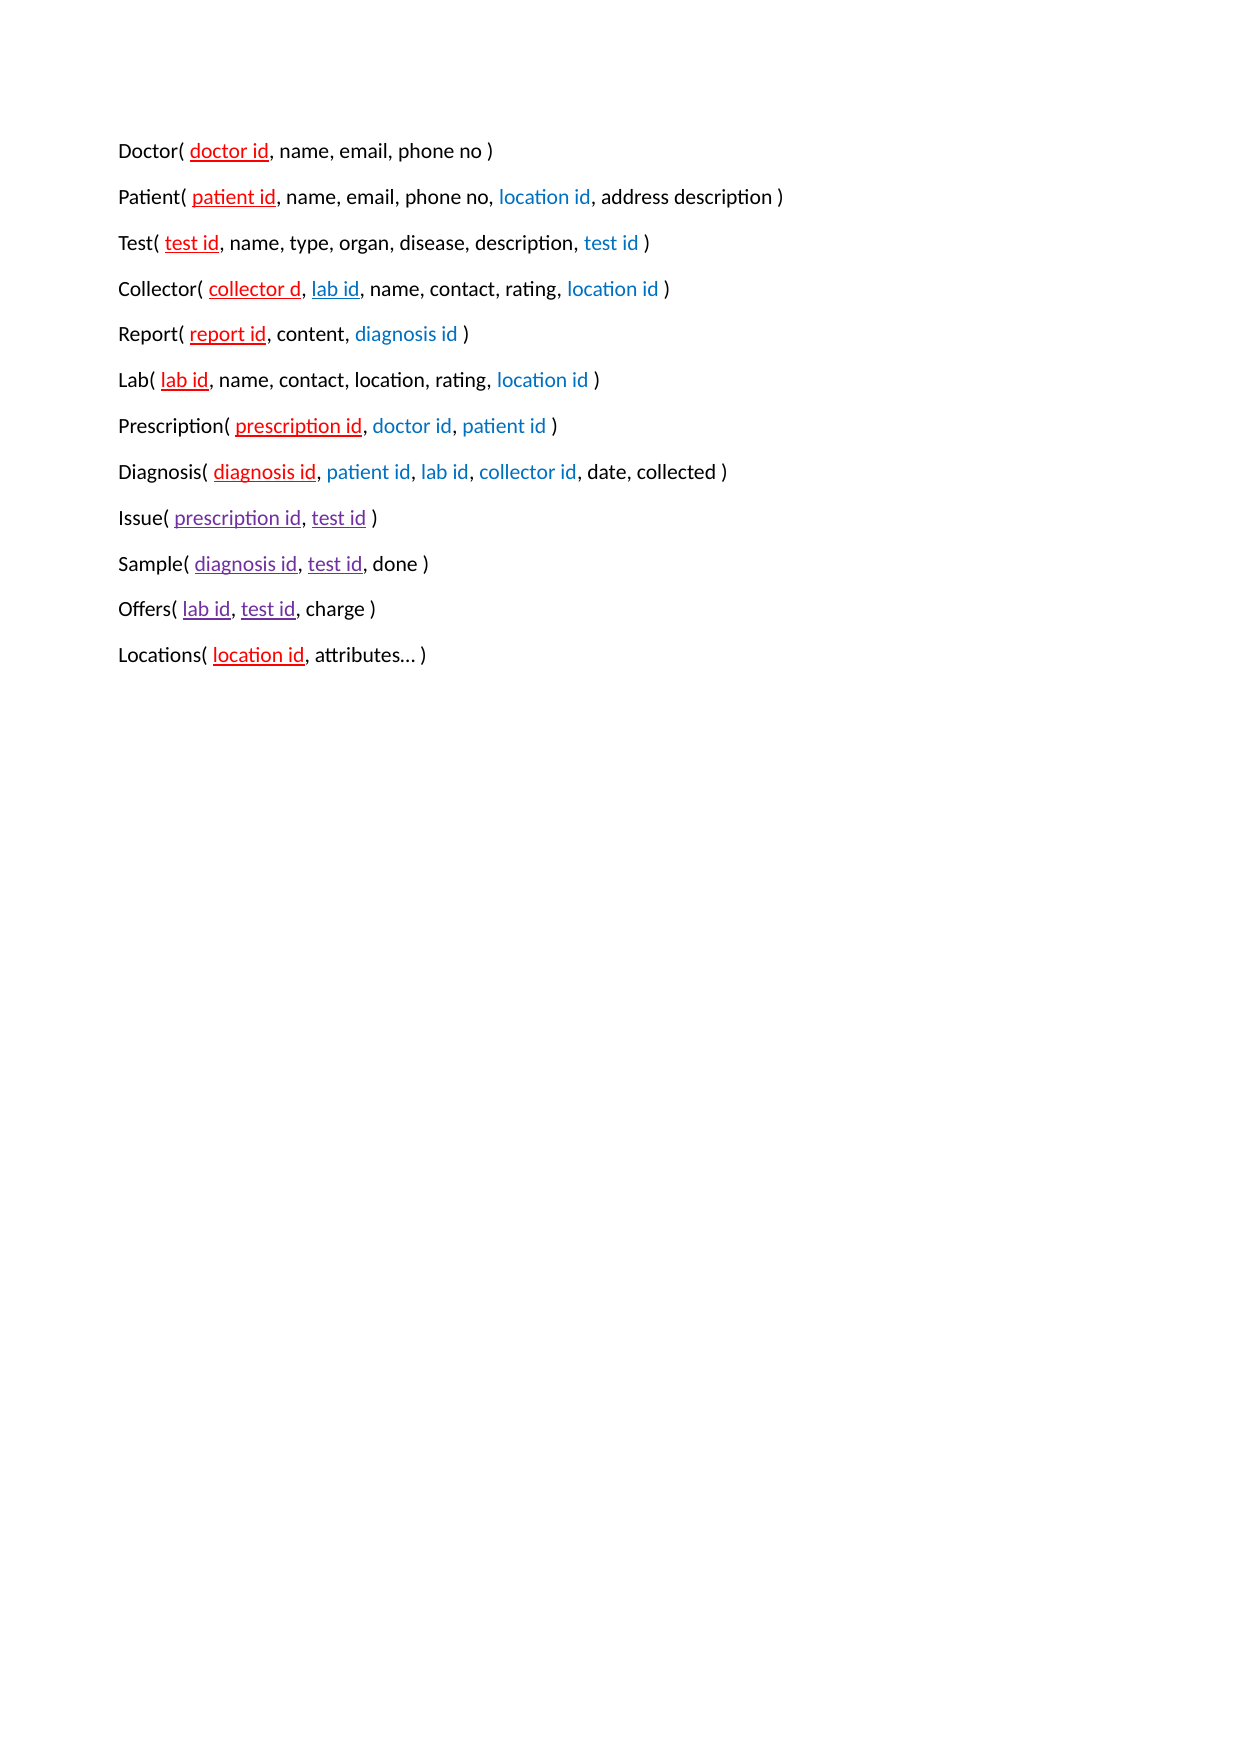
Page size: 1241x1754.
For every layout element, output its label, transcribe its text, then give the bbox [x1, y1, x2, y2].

text Collector( collector d, lab id, name, contact, rating, location id ) [118, 256, 1122, 301]
text Issue( prescription id, test id ) [118, 485, 1122, 531]
text Doctor( doctor id, name, email, phone no ) [118, 118, 1122, 164]
text Test( test id, name, type, organ, disease, description, test id ) [118, 210, 1122, 256]
text Diagnosis( diagnosis id, patient id, lab id, collector id, date, collected ) [118, 439, 1122, 485]
text Sample( diagnosis id, test id, done ) [118, 531, 1122, 576]
text Prescription( prescription id, doctor id, patient id ) [118, 393, 1122, 439]
text Report( report id, content, diagnosis id ) [118, 301, 1122, 347]
text Offers( lab id, test id, charge ) [118, 576, 1122, 622]
text Locations( location id, attributes… ) [118, 622, 1122, 668]
text Patient( patient id, name, email, phone no, location id, address description ) [118, 164, 1122, 210]
text Lab( lab id, name, contact, location, rating, location id ) [118, 347, 1122, 393]
